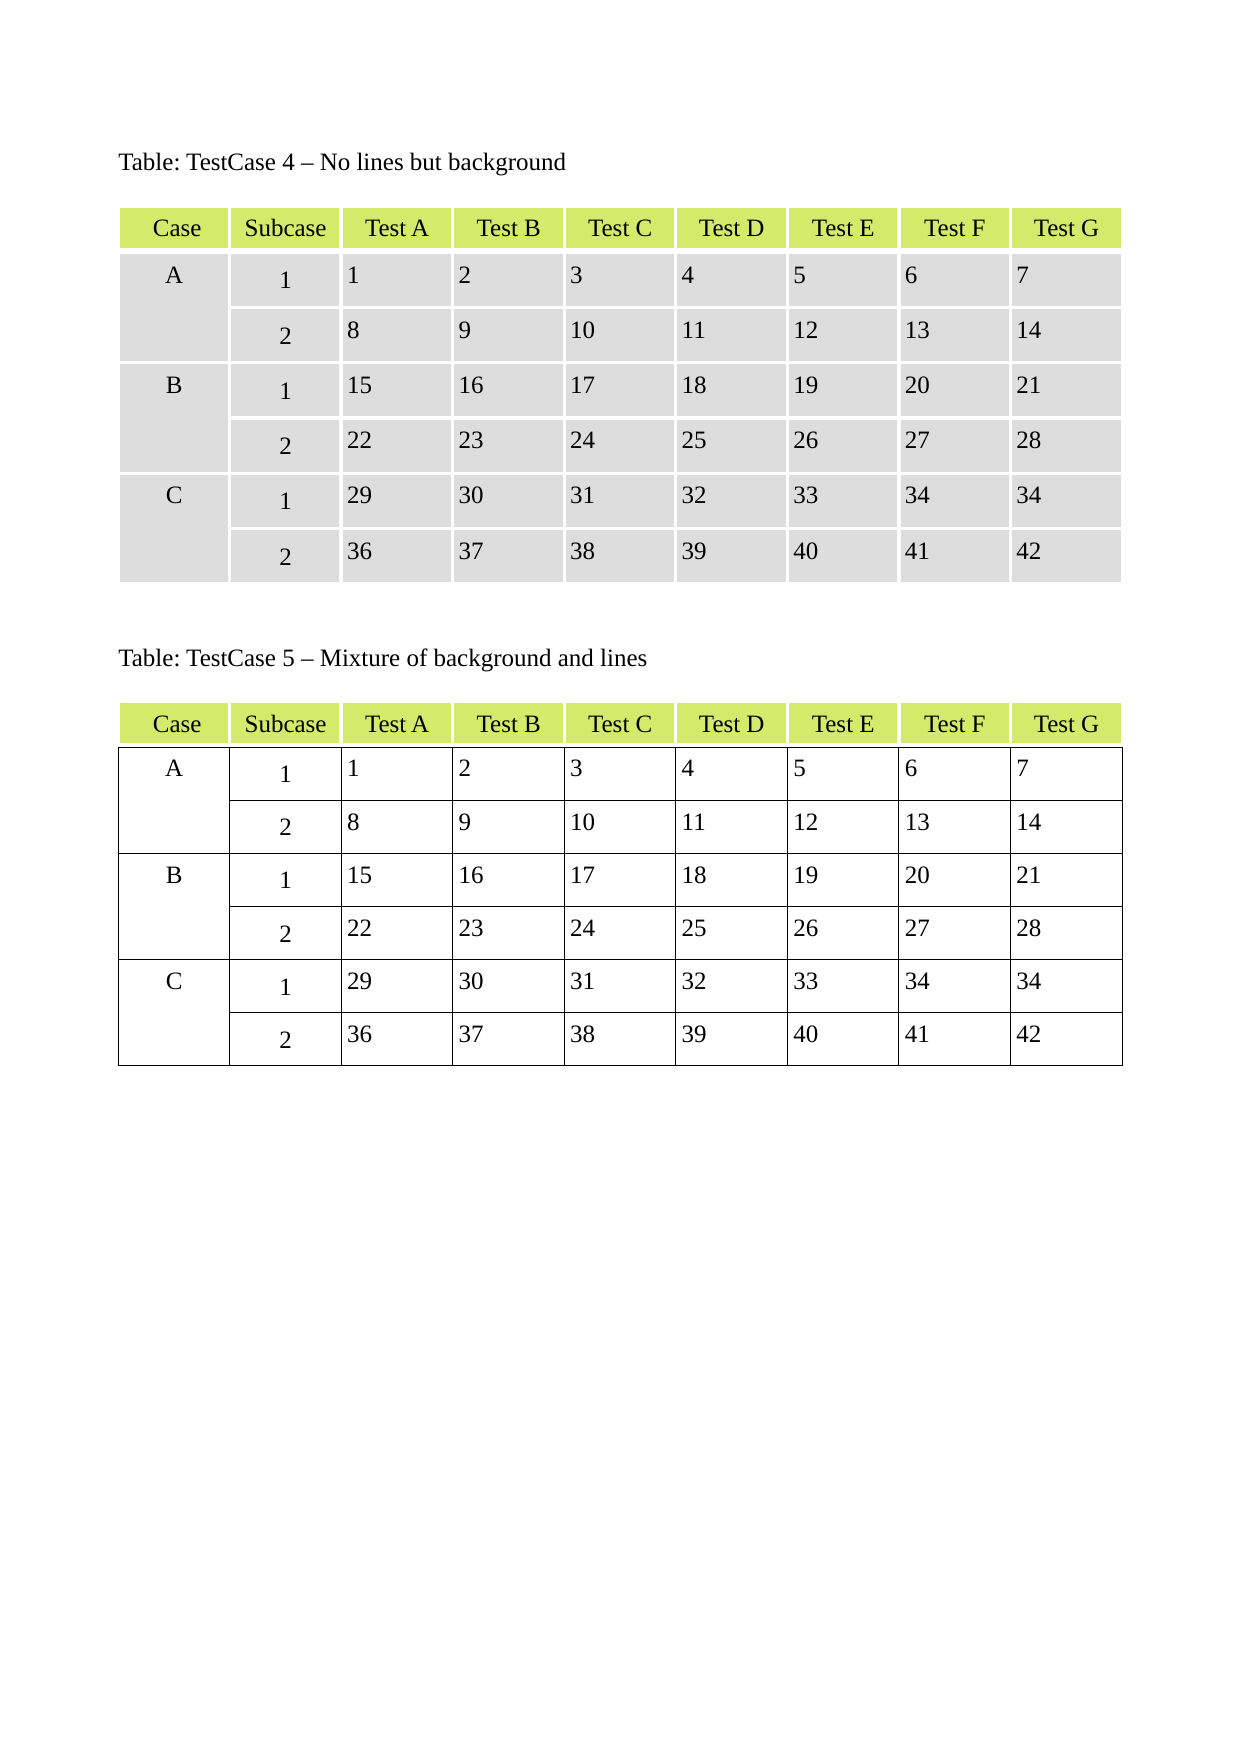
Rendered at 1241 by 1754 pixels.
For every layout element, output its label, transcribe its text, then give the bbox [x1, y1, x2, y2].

table_header 4 [677, 254, 786, 306]
table_cell 36 [342, 1013, 452, 1065]
table_cell 31 [565, 960, 675, 1012]
table_cell B [119, 854, 229, 959]
table_header A [119, 748, 229, 853]
table_cell 34 [1011, 960, 1122, 1012]
table_cell 34 [899, 960, 1010, 1012]
table_cell 21 [1011, 854, 1122, 906]
table_header Test C [566, 703, 674, 743]
table_cell 16 [454, 364, 563, 416]
table_cell 41 [899, 1013, 1010, 1065]
table_header 1 [343, 254, 451, 306]
table_cell 13 [901, 309, 1009, 361]
table_cell 10 [565, 801, 675, 853]
table_cell 1 [231, 364, 339, 416]
table_cell 40 [788, 1013, 898, 1065]
table_header 5 [788, 748, 898, 800]
table_header A [120, 254, 228, 361]
table_cell 38 [566, 530, 674, 582]
table_header Test A [343, 703, 451, 743]
table_cell 11 [676, 801, 787, 853]
table_header Test A [343, 208, 451, 248]
table_cell 20 [901, 364, 1009, 416]
table_cell 1 [230, 960, 341, 1012]
table_cell 23 [454, 420, 563, 472]
table_cell 15 [342, 854, 452, 906]
table_cell 19 [789, 364, 897, 416]
table_cell 26 [788, 907, 898, 959]
table_cell 10 [566, 309, 674, 361]
table_header Subcase [231, 703, 339, 743]
table_cell 2 [231, 530, 339, 582]
table_header 7 [1011, 748, 1122, 800]
table_cell B [120, 364, 228, 472]
table_cell 29 [343, 475, 451, 527]
table_cell 15 [343, 364, 451, 416]
table_cell 11 [677, 309, 786, 361]
table_header Test B [454, 703, 563, 743]
table_cell C [120, 475, 228, 582]
table_cell 24 [566, 420, 674, 472]
table_cell 21 [1012, 364, 1121, 416]
table_header Test E [789, 703, 897, 743]
table_header 6 [901, 254, 1009, 306]
table_cell 32 [677, 475, 786, 527]
table_cell 22 [342, 907, 452, 959]
table_cell 42 [1011, 1013, 1122, 1065]
table_cell 24 [565, 907, 675, 959]
table_cell 9 [453, 801, 564, 853]
table_header Test C [566, 208, 674, 248]
table_cell 18 [677, 364, 786, 416]
table_cell 34 [901, 475, 1009, 527]
table_cell 8 [343, 309, 451, 361]
table_header 2 [454, 254, 563, 306]
table_cell 23 [453, 907, 564, 959]
table_header Test G [1012, 208, 1121, 248]
table_cell 12 [789, 309, 897, 361]
table_cell 25 [677, 420, 786, 472]
table_header Case [120, 703, 228, 743]
table_cell 33 [789, 475, 897, 527]
table_cell 40 [789, 530, 897, 582]
table_cell 39 [677, 530, 786, 582]
table_cell 17 [565, 854, 675, 906]
table_header 1 [230, 748, 341, 800]
table_header 6 [899, 748, 1010, 800]
table_header Case [120, 208, 228, 248]
table_cell 2 [231, 309, 339, 361]
table_cell 12 [788, 801, 898, 853]
table_cell 2 [231, 420, 339, 472]
table_cell 18 [676, 854, 787, 906]
table_cell 22 [343, 420, 451, 472]
table_cell 27 [899, 907, 1010, 959]
table_header Test D [677, 208, 786, 248]
table_header 5 [789, 254, 897, 306]
table_cell 28 [1012, 420, 1121, 472]
table_header 3 [566, 254, 674, 306]
table_cell 29 [342, 960, 452, 1012]
table_header Test G [1012, 703, 1121, 743]
table_cell 17 [566, 364, 674, 416]
table_header 1 [342, 748, 452, 800]
table_cell 19 [788, 854, 898, 906]
table_cell 16 [453, 854, 564, 906]
table_header 7 [1012, 254, 1121, 306]
table_cell 14 [1011, 801, 1122, 853]
table_header Test B [454, 208, 563, 248]
table_cell 2 [230, 1013, 341, 1065]
table_header Test E [789, 208, 897, 248]
table_cell 26 [789, 420, 897, 472]
table_cell 2 [230, 907, 341, 959]
table_header 1 [231, 254, 339, 306]
table_cell 28 [1011, 907, 1122, 959]
table_cell 25 [676, 907, 787, 959]
table_cell 20 [899, 854, 1010, 906]
table_header 4 [676, 748, 787, 800]
table_header 2 [453, 748, 564, 800]
text Table: TestCase 5 – Mixture of background and lines [118, 643, 1122, 671]
table_cell 37 [453, 1013, 564, 1065]
table_header Test F [901, 703, 1009, 743]
table_cell 13 [899, 801, 1010, 853]
table_cell 30 [454, 475, 563, 527]
table_header Subcase [231, 208, 339, 248]
table_cell 39 [676, 1013, 787, 1065]
table_header 3 [565, 748, 675, 800]
table_cell C [119, 960, 229, 1065]
table_cell 42 [1012, 530, 1121, 582]
table_cell 38 [565, 1013, 675, 1065]
table_cell 34 [1012, 475, 1121, 527]
text Table: TestCase 4 – No lines but background [118, 147, 1122, 176]
table_cell 1 [230, 854, 341, 906]
table_cell 41 [901, 530, 1009, 582]
table_cell 31 [566, 475, 674, 527]
table_cell 9 [454, 309, 563, 361]
table_header Test F [901, 208, 1009, 248]
table_cell 2 [230, 801, 341, 853]
table_cell 30 [453, 960, 564, 1012]
table_cell 8 [342, 801, 452, 853]
table_cell 27 [901, 420, 1009, 472]
table_cell 37 [454, 530, 563, 582]
table_cell 36 [343, 530, 451, 582]
table_cell 33 [788, 960, 898, 1012]
table_header Test D [677, 703, 786, 743]
table_cell 1 [231, 475, 339, 527]
table_cell 14 [1012, 309, 1121, 361]
table_cell 32 [676, 960, 787, 1012]
